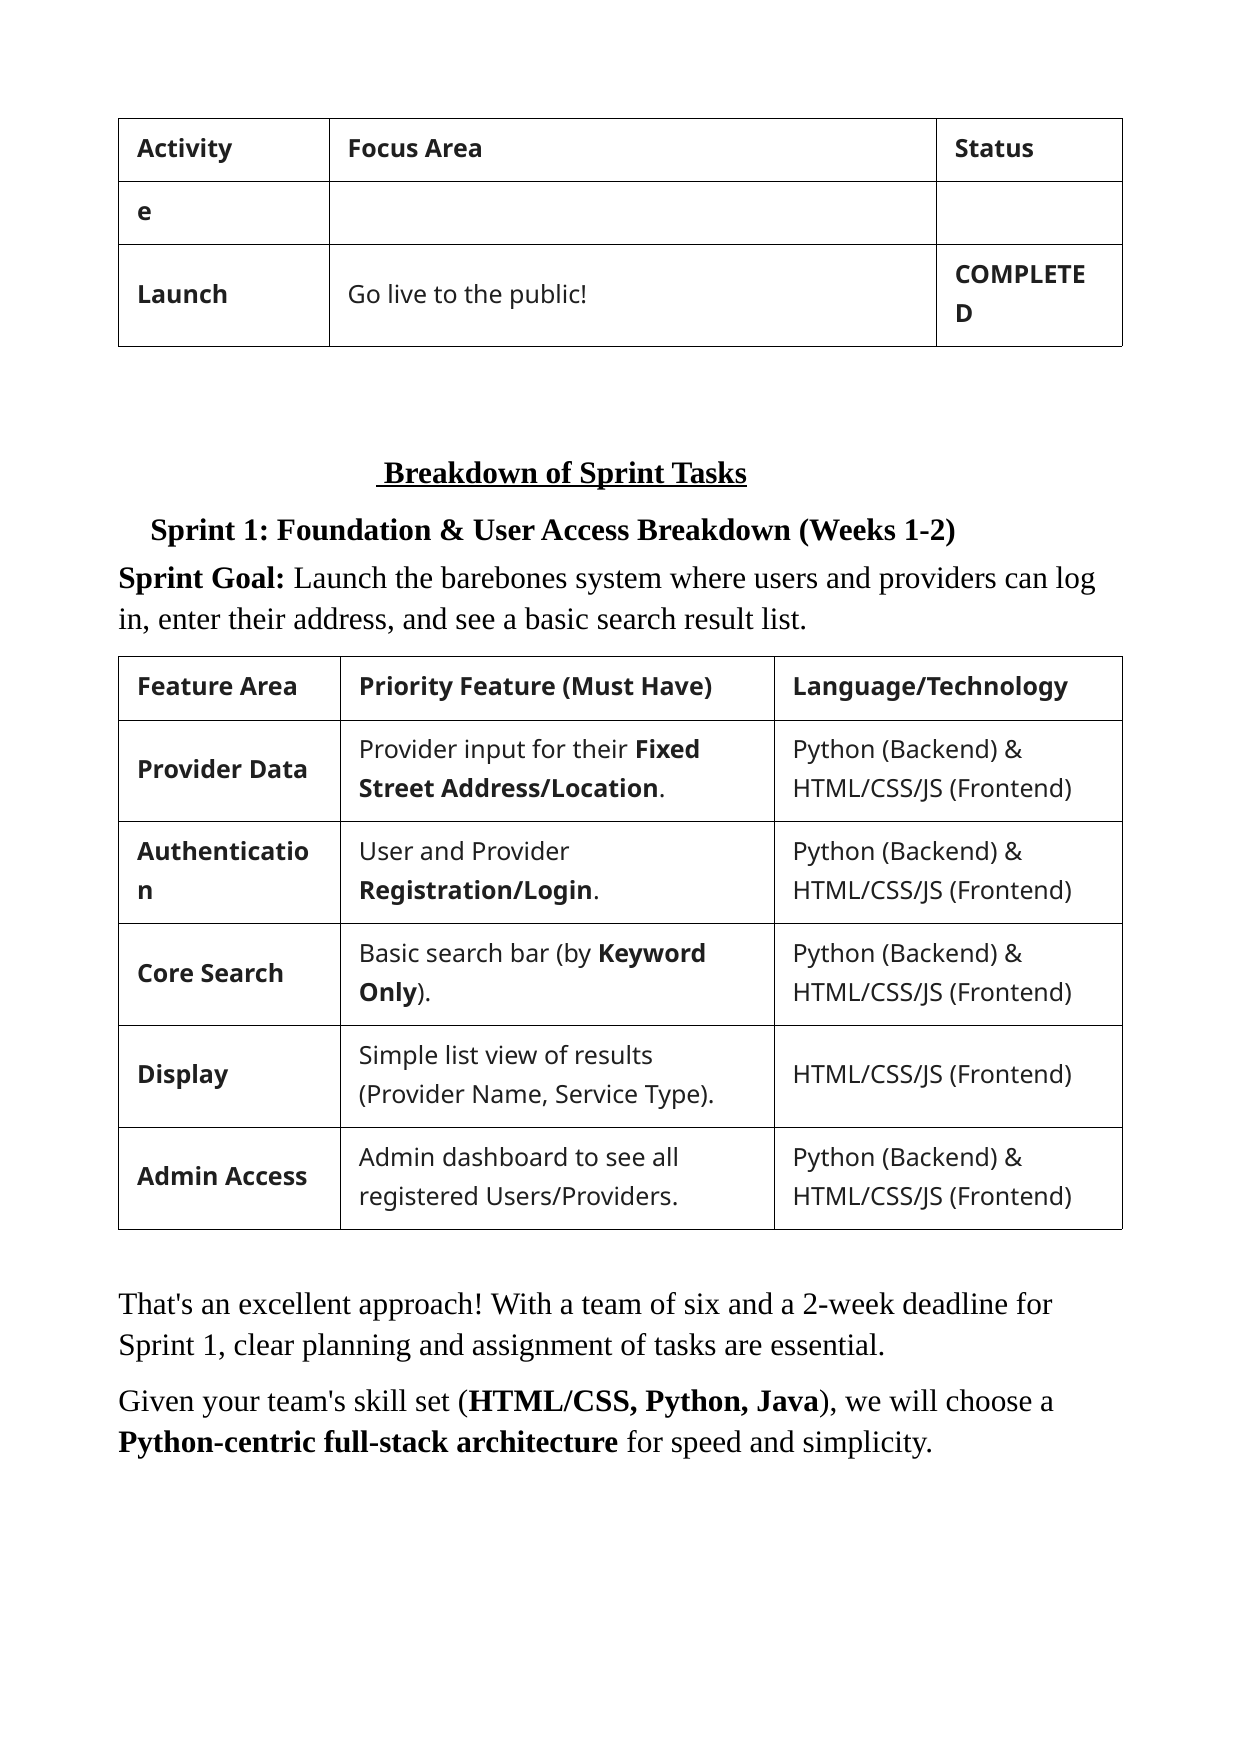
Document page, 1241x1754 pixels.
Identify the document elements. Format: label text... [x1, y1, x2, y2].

table_cell Core Search [119, 924, 340, 1025]
table_cell Python (Backend) & HTML/CSS/JS (Frontend) [775, 924, 1122, 1025]
table_header Feature Area [119, 657, 340, 719]
table_cell Python (Backend) & HTML/CSS/JS (Frontend) [775, 721, 1122, 821]
table_header Priority Feature (Must Have) [341, 657, 774, 719]
table_cell Go live to the public! [330, 245, 936, 346]
subtitle 🏃 Sprint 1: Foundation & User Access Breakdown (Weeks 1-2) [118, 511, 1122, 547]
table_cell e [119, 182, 329, 244]
table_cell Launch [119, 245, 329, 346]
text That's an excellent approach! With a team of six and a 2-week deadline for Sprint 1, clear planning and assignment of tasks are essential. [118, 1285, 1122, 1362]
table_cell [937, 182, 1122, 244]
table_cell Display [119, 1026, 340, 1127]
table_cell Python (Backend) & HTML/CSS/JS (Frontend) [775, 822, 1122, 923]
table_cell Simple list view of results (Provider Name, Service Type). [341, 1026, 774, 1127]
table_cell Admin Access [119, 1128, 340, 1229]
table_cell Admin dashboard to see all registered Users/Providers. [341, 1128, 774, 1229]
text Breakdown of Sprint Tasks [118, 454, 1122, 490]
table_header Activity [119, 119, 329, 181]
table_cell Authentication [119, 822, 340, 923]
table_cell [330, 182, 936, 244]
table_cell COMPLETED [937, 245, 1122, 346]
table_cell Python (Backend) & HTML/CSS/JS (Frontend) [775, 1128, 1122, 1229]
text Sprint Goal: Launch the barebones system where users and providers can log in, enter their address, and see a basic search result list. [118, 559, 1122, 637]
table_cell Basic search bar (by Keyword Only). [341, 924, 774, 1025]
table_header Language/Technology [775, 657, 1122, 719]
text Given your team's skill set (HTML/CSS, Python, Java), we will choose a Python-centric full-stack architecture for speed and simplicity. [118, 1382, 1122, 1459]
table_cell Provider input for their Fixed Street Address/Location. [341, 721, 774, 821]
table_cell User and Provider Registration/Login. [341, 822, 774, 923]
table_header Focus Area [330, 119, 936, 181]
table_header Status [937, 119, 1122, 181]
table_cell Provider Data [119, 721, 340, 821]
table_cell HTML/CSS/JS (Frontend) [775, 1026, 1122, 1127]
